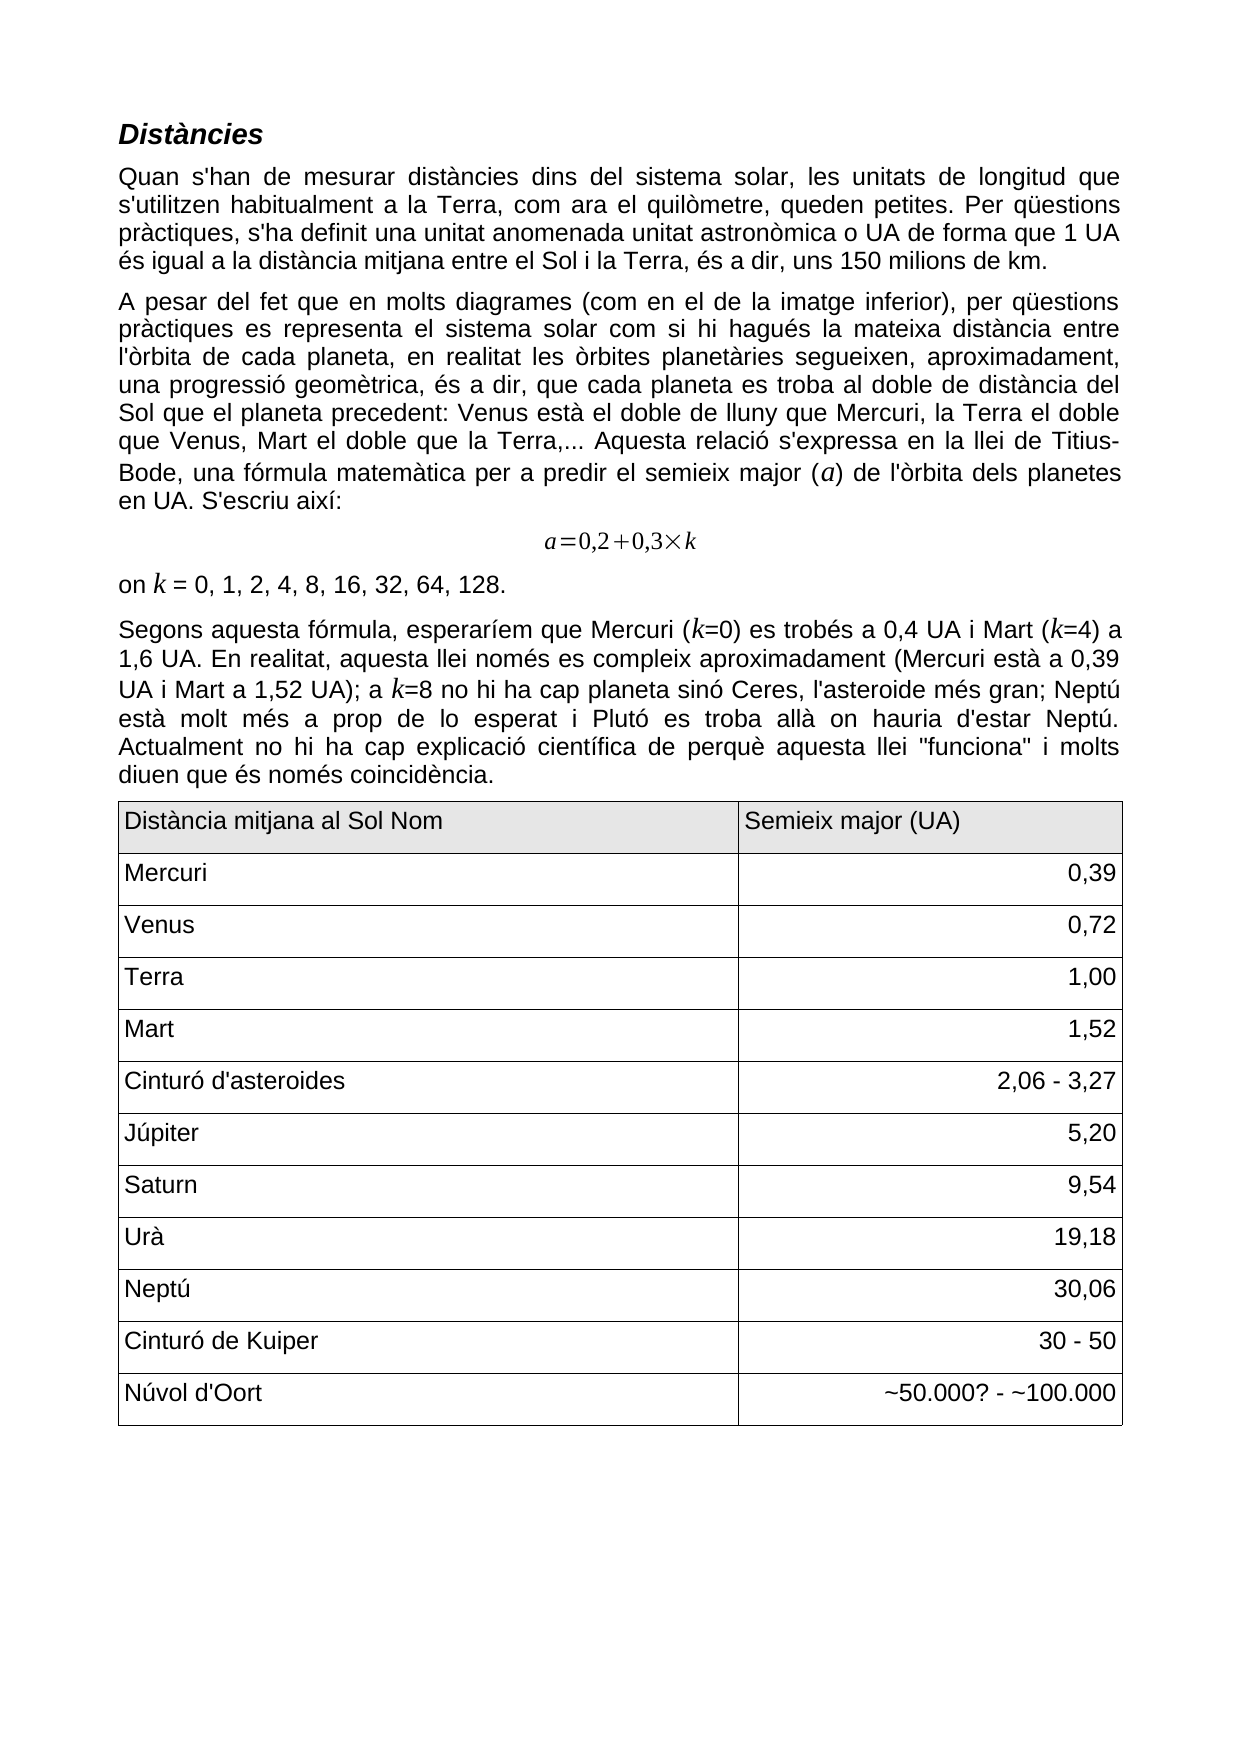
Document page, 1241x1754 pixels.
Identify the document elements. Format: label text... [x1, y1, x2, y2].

table_cell 30,06 [739, 1270, 1122, 1321]
table_cell 9,54 [739, 1166, 1122, 1217]
table_cell Neptú [119, 1270, 738, 1321]
table_cell ~50.000? - ~100.000 [739, 1374, 1122, 1425]
table_cell 5,20 [739, 1114, 1122, 1165]
table_cell 0,39 [739, 854, 1122, 905]
table_cell Mart [119, 1010, 738, 1061]
table_cell Núvol d'Oort [119, 1374, 738, 1425]
table_cell 0,72 [739, 906, 1122, 957]
text on k = 0, 1, 2, 4, 8, 16, 32, 64, 128. [118, 568, 1122, 600]
table_cell 19,18 [739, 1218, 1122, 1269]
table_cell Cinturó de Kuiper [119, 1322, 738, 1373]
table_cell Júpiter [119, 1114, 738, 1165]
table_cell Cinturó d'asteroides [119, 1062, 738, 1113]
table_cell 1,00 [739, 958, 1122, 1009]
table_cell Venus [119, 906, 738, 957]
table_cell 2,06 - 3,27 [739, 1062, 1122, 1113]
text Quan s'han de mesurar distàncies dins del sistema solar, les unitats de longitud que s'utilitzen habitualment a la Terra, com ara el quilòmetre, queden petites. Per qüestions pràctiques, s'ha definit una unitat anomenada unitat astronòmica o UA de forma que 1 UA és igual a la distància mitjana entre el Sol i la Terra, és a dir, uns 150 milions de km. [118, 163, 1122, 275]
table_header Distància mitjana al Sol Nom [119, 802, 738, 853]
text Segons aquesta fórmula, esperaríem que Mercuri (k=0) es trobés a 0,4 UA i Mart (k=4) a 1,6 UA. En realitat, aquesta llei només es compleix aproximadament (Mercuri està a 0,39 UA i Mart a 1,52 UA); a k=8 no hi ha cap planeta sinó Ceres, l'asteroide més gran; Neptú està molt més a prop de lo esperat i Plutó es troba allà on hauria d'estar Neptú. Actualment no hi ha cap explicació científica de perquè aquesta llei "funciona" i molts diuen que és només coincidència. [118, 612, 1122, 789]
table_cell Urà [119, 1218, 738, 1269]
text A pesar del fet que en molts diagrames (com en el de la imatge inferior), per qüestions pràctiques es representa el sistema solar com si hi hagués la mateixa distància entre l'òrbita de cada planeta, en realitat les òrbites planetàries segueixen, aproximadament, una progressió geomètrica, és a dir, que cada planeta es troba al doble de distància del Sol que el planeta precedent: Venus està el doble de lluny que Mercuri, la Terra el doble que Venus, Mart el doble que la Terra,... Aquesta relació s'expressa en la llei de Titius-Bode, una fórmula matemàtica per a predir el semieix major (a) de l'òrbita dels planetes en UA. S'escriu així: [118, 287, 1122, 515]
subtitle Distàncies [118, 118, 1122, 151]
table_cell Terra [119, 958, 738, 1009]
table_cell 30 - 50 [739, 1322, 1122, 1373]
table_cell Saturn [119, 1166, 738, 1217]
table_cell Mercuri [119, 854, 738, 905]
table_header Semieix major (UA) [739, 802, 1122, 853]
table_cell 1,52 [739, 1010, 1122, 1061]
